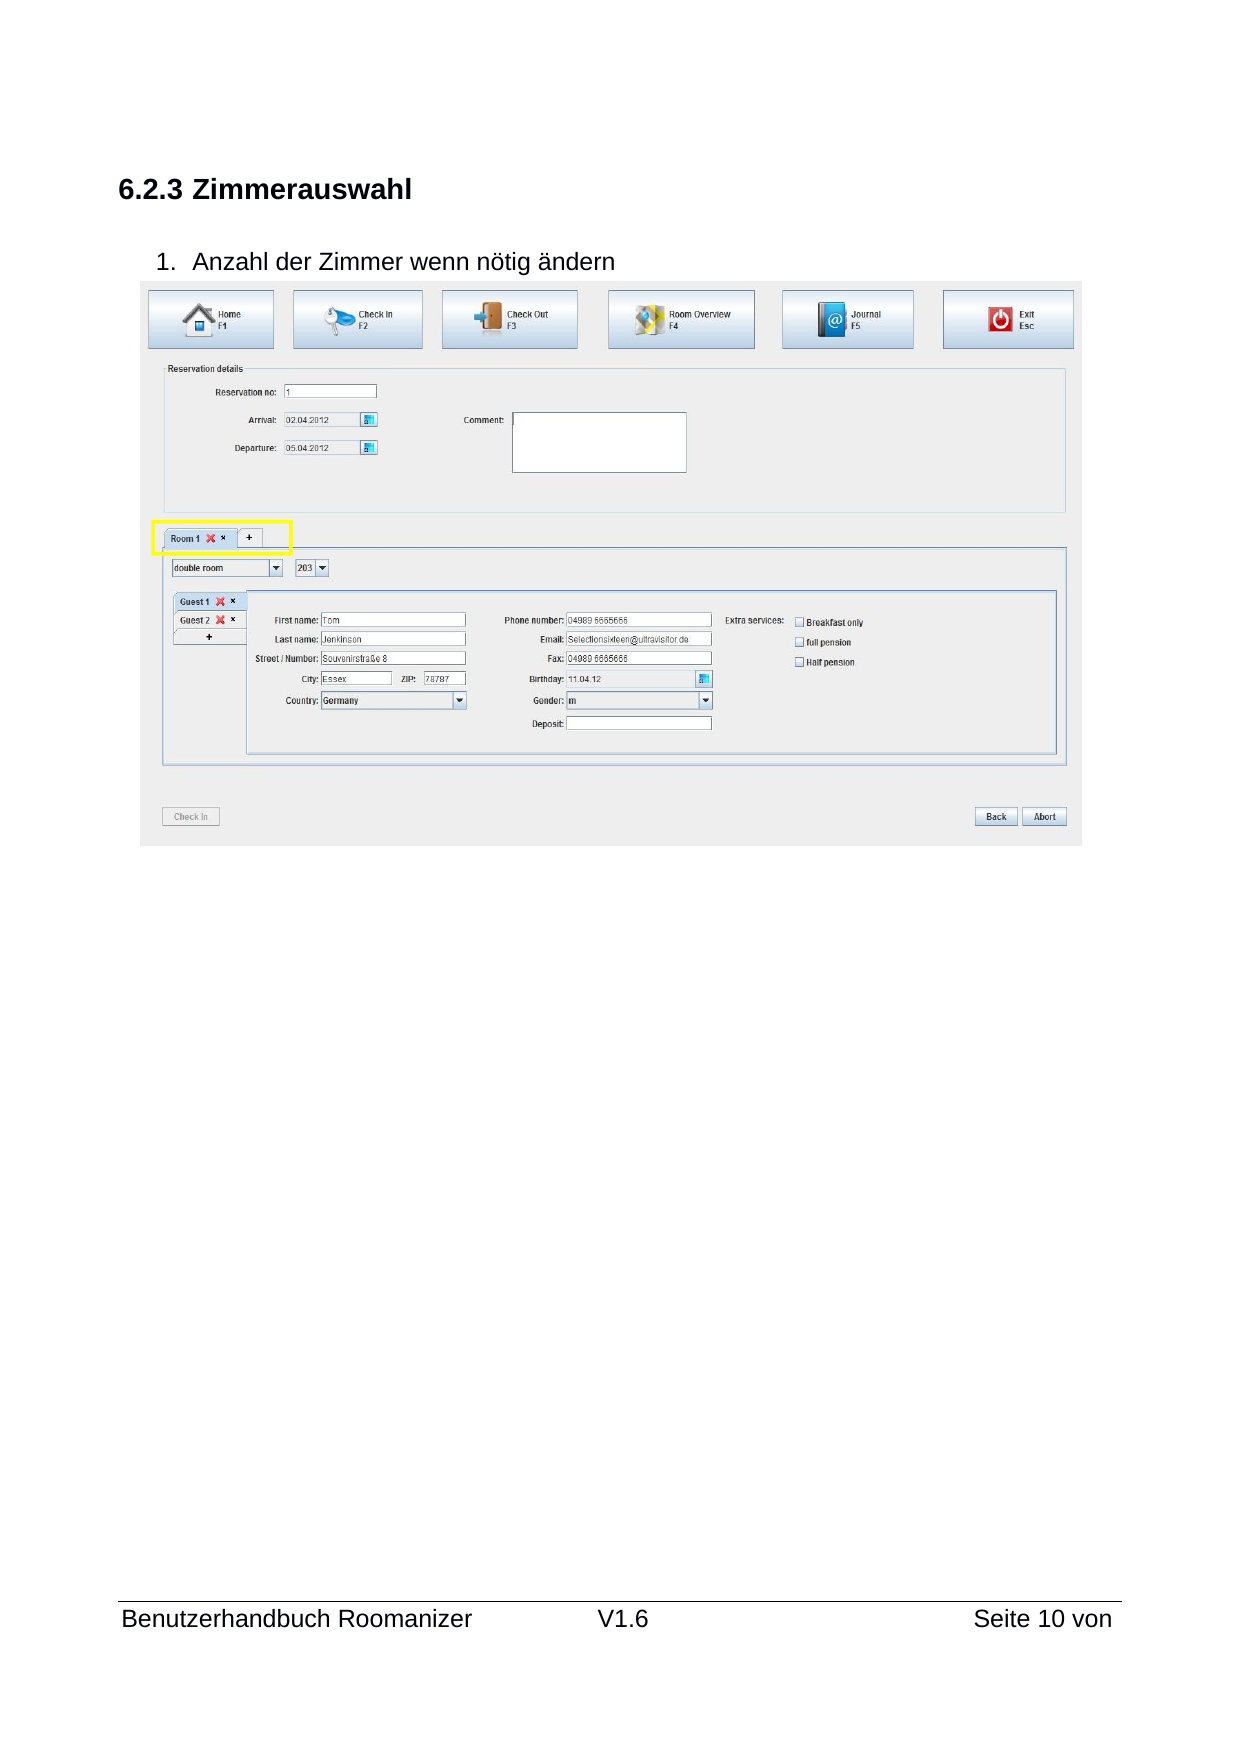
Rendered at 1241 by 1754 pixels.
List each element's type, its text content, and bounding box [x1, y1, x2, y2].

list Anzahl der Zimmer wenn nötig ändern [156, 247, 1122, 275]
picture [140, 281, 1082, 846]
subtitle 6.2.3 Zimmerauswahl [118, 172, 1122, 205]
